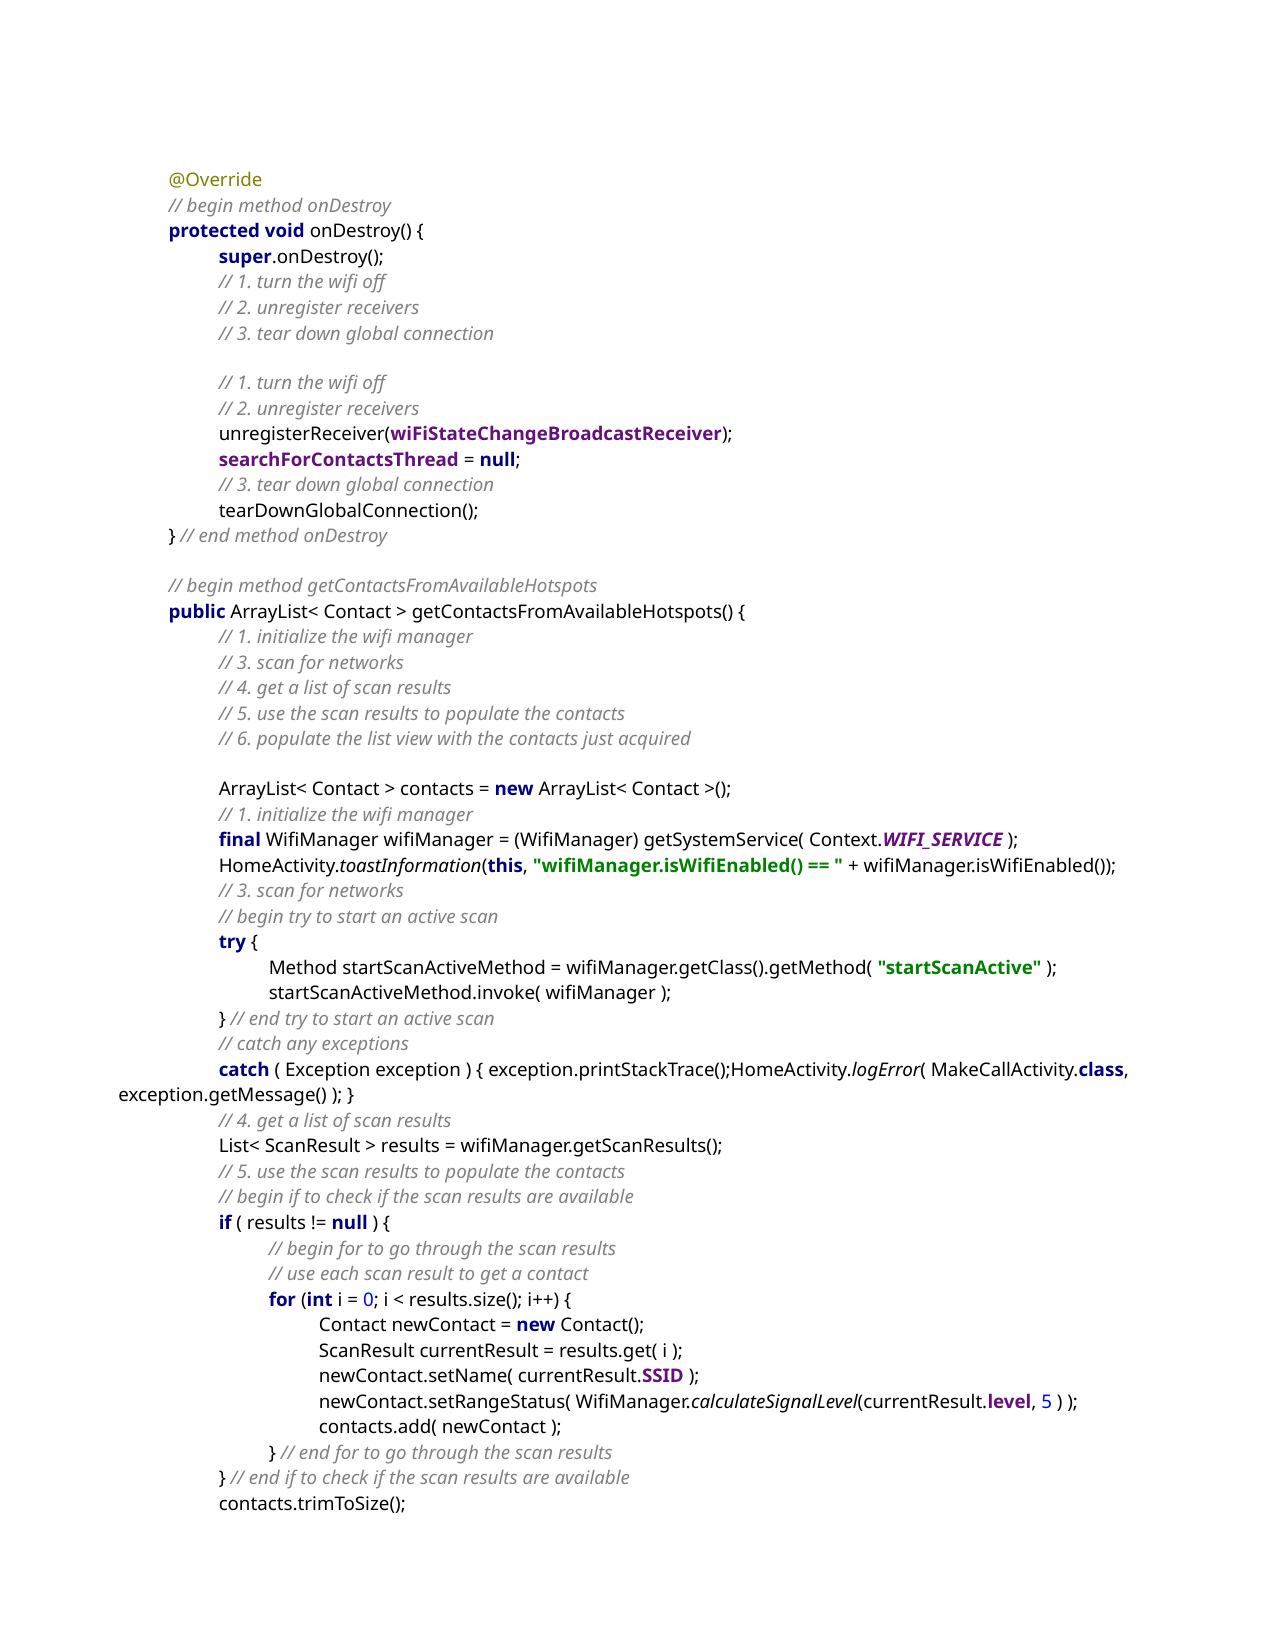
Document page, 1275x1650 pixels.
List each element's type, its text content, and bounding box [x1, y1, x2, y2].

text // begin for to go through the scan results [118, 1235, 1157, 1260]
text searchForContactsThread = null; [118, 446, 1157, 472]
text contacts.add( newContact ); [118, 1413, 1157, 1439]
text // 4. get a list of scan results [118, 1107, 1157, 1133]
text List< ScanResult > results = wifiManager.getScanResults(); [118, 1133, 1157, 1158]
text // 5. use the scan results to populate the contacts [118, 1158, 1157, 1184]
text ScanResult currentResult = results.get( i ); [118, 1337, 1157, 1362]
text super.onDestroy(); [118, 243, 1157, 269]
text } // end try to start an active scan [118, 1005, 1157, 1031]
text // begin method onDestroy [118, 192, 1157, 218]
text // 2. unregister receivers [118, 395, 1157, 421]
text HomeActivity.toastInformation(this, "wifiManager.isWifiEnabled() == " + wifiManager.isWifiEnabled()); [118, 852, 1157, 877]
text contacts.trimToSize(); [118, 1490, 1157, 1516]
text public ArrayList< Contact > getContactsFromAvailableHotspots() { [118, 598, 1157, 623]
text } // end for to go through the scan results [118, 1439, 1157, 1464]
text // catch any exceptions [118, 1031, 1157, 1056]
text // 1. initialize the wifi manager [118, 623, 1157, 649]
text catch ( Exception exception ) { exception.printStackTrace();HomeActivity.logError( MakeCallActivity.class, exception.getMessage() ); } [118, 1056, 1157, 1107]
text // begin try to start an active scan [118, 903, 1157, 928]
text try { [118, 928, 1157, 954]
text // 1. turn the wifi off [118, 269, 1157, 294]
text newContact.setRangeStatus( WifiManager.calculateSignalLevel(currentResult.level, 5 ) ); [118, 1388, 1157, 1413]
text Contact newContact = new Contact(); [118, 1311, 1157, 1337]
text // 3. tear down global connection [118, 320, 1157, 345]
text // 6. populate the list view with the contacts just acquired [118, 726, 1157, 751]
text } // end method onDestroy [118, 523, 1157, 548]
text // 2. unregister receivers [118, 294, 1157, 320]
text // begin method getContactsFromAvailableHotspots [118, 572, 1157, 598]
text protected void onDestroy() { [118, 218, 1157, 243]
text } // end if to check if the scan results are available [118, 1464, 1157, 1490]
text // 3. tear down global connection [118, 472, 1157, 497]
text // use each scan result to get a contact [118, 1260, 1157, 1286]
text Method startScanActiveMethod = wifiManager.getClass().getMethod( "startScanActive" ); [118, 954, 1157, 979]
text newContact.setName( currentResult.SSID ); [118, 1362, 1157, 1388]
text // 1. turn the wifi off [118, 369, 1157, 395]
text // 4. get a list of scan results [118, 674, 1157, 700]
text startScanActiveMethod.invoke( wifiManager ); [118, 979, 1157, 1005]
text for (int i = 0; i < results.size(); i++) { [118, 1286, 1157, 1311]
text // 5. use the scan results to populate the contacts [118, 700, 1157, 726]
text unregisterReceiver(wiFiStateChangeBroadcastReceiver); [118, 421, 1157, 446]
text if ( results != null ) { [118, 1209, 1157, 1235]
text tearDownGlobalConnection(); [118, 497, 1157, 523]
text @Override [118, 167, 1157, 192]
text // 3. scan for networks [118, 877, 1157, 903]
text // 3. scan for networks [118, 649, 1157, 674]
text // begin if to check if the scan results are available [118, 1184, 1157, 1209]
text // 1. initialize the wifi manager [118, 801, 1157, 826]
text final WifiManager wifiManager = (WifiManager) getSystemService( Context.WIFI_SERVICE ); [118, 826, 1157, 852]
text ArrayList< Contact > contacts = new ArrayList< Contact >(); [118, 775, 1157, 801]
